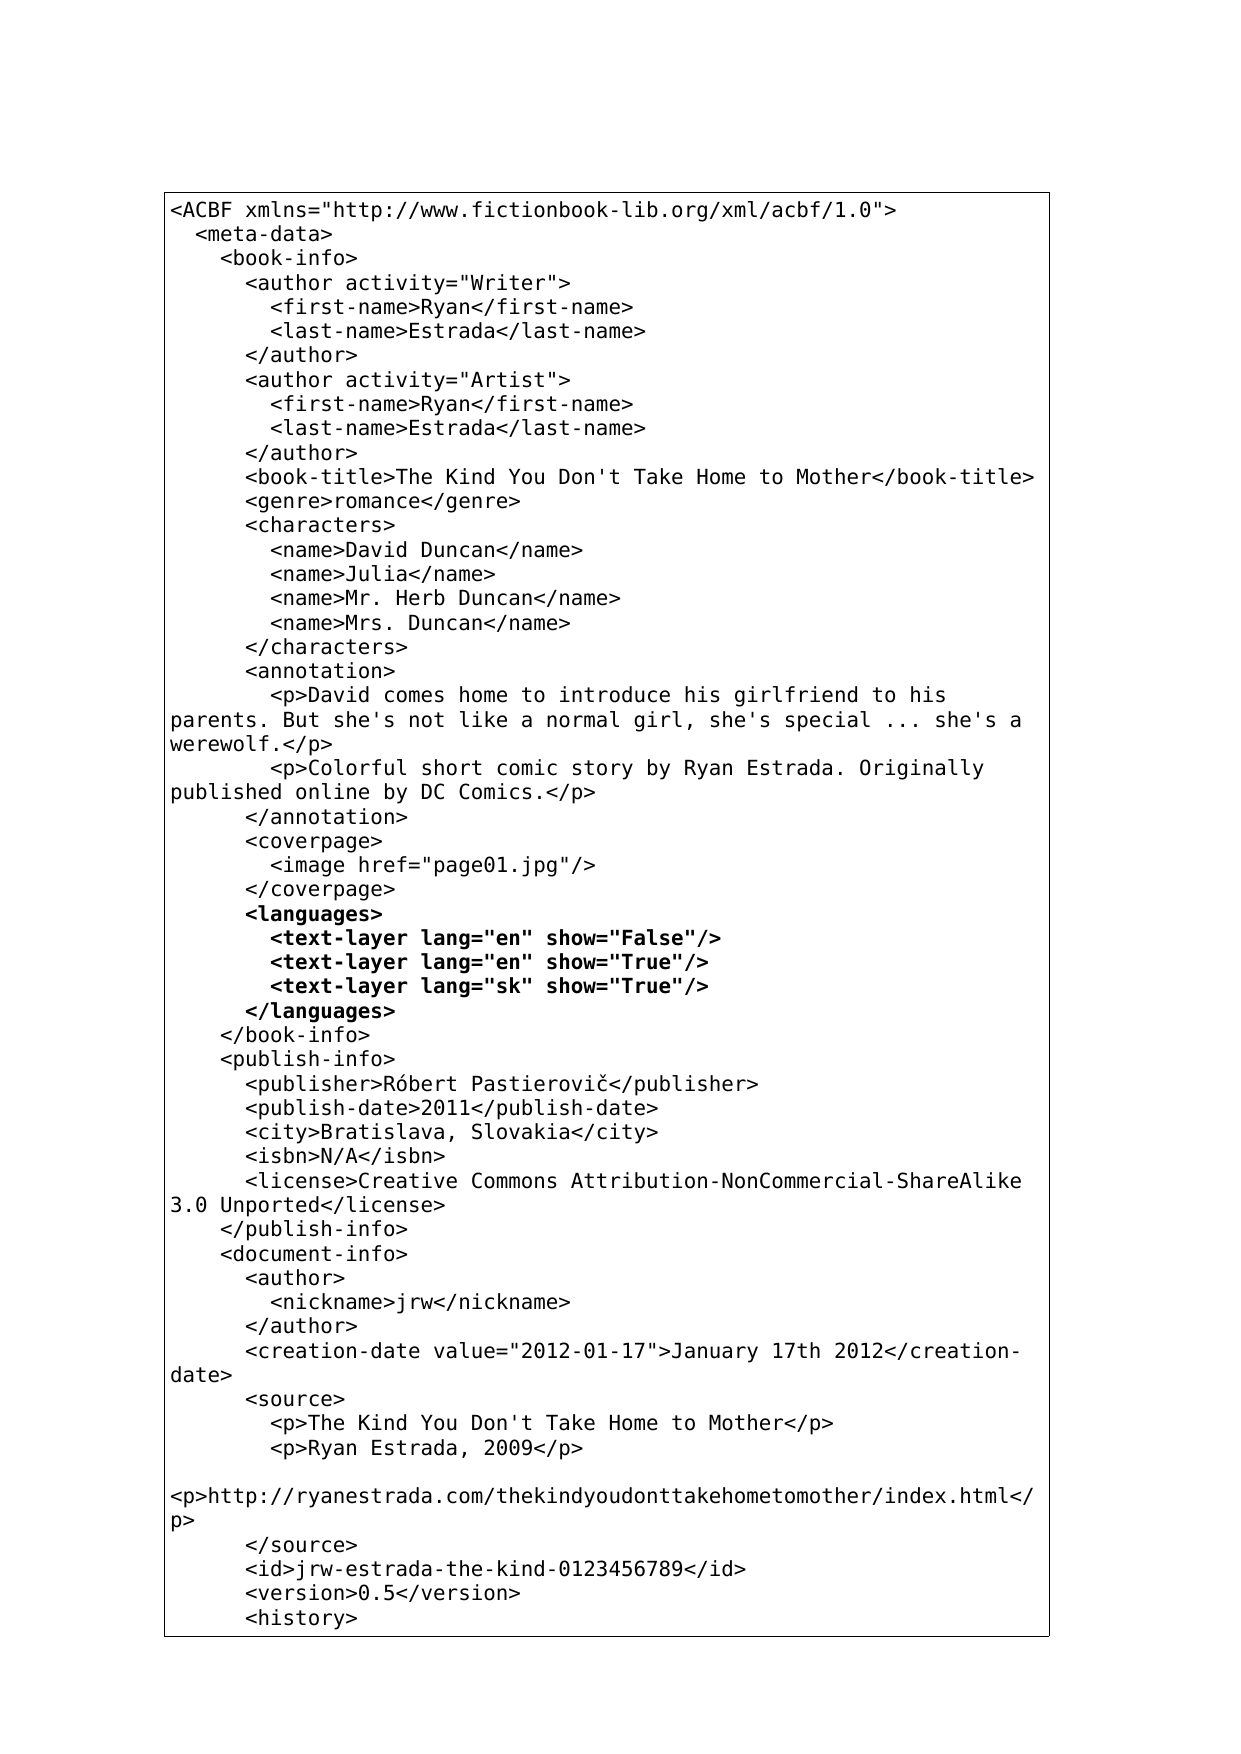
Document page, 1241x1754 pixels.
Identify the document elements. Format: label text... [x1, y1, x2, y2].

table_header <ACBF xmlns="http://www.fictionbook-lib.org/xml/acbf/1.0"> <meta-data> <book-info> <author activity="Writer"> <first-name>Ryan</first-name> <last-name>Estrada</last-name> </author> <author activity="Artist"> <first-name>Ryan</first-name> <last-name>Estrada</last-name> </author> <book-title>The Kind You Don't Take Home to Mother</book-title> <genre>romance</genre> <characters> <name>David Duncan</name> <name>Julia</name> <name>Mr. Herb Duncan</name> <name>Mrs. Duncan</name> </characters> <annotation> <p>David comes home to introduce his girlfriend to his parents. But she's not like a normal girl, she's special ... she's a werewolf.</p> <p>Colorful short comic story by Ryan Estrada. Originally published online by DC Comics.</p> </annotation> <coverpage> <image href="page01.jpg"/> </coverpage> <languages> <text-layer lang="en" show="False"/> <text-layer lang="en" show="True"/> <text-layer lang="sk" show="True"/> </languages> </book-info> <publish-info> <publisher>Róbert Pastierovič</publisher> <publish-date>2011</publish-date> <city>Bratislava, Slovakia</city> <isbn>N/A</isbn> <license>Creative Commons Attribution-NonCommercial-ShareAlike 3.0 Unported</license> </publish-info> <document-info> <author> <nickname>jrw</nickname> </author> <creation-date value="2012-01-17">January 17th 2012</creation-date> <source> <p>The Kind You Don't Take Home to Mother</p> <p>Ryan Estrada, 2009</p> <p>http://ryanestrada.com/thekindyoudonttakehometomother/index.html</p> </source> <id>jrw-estrada-the-kind-0123456789</id> <version>0.5</version> <history> [165, 193, 1049, 1636]
